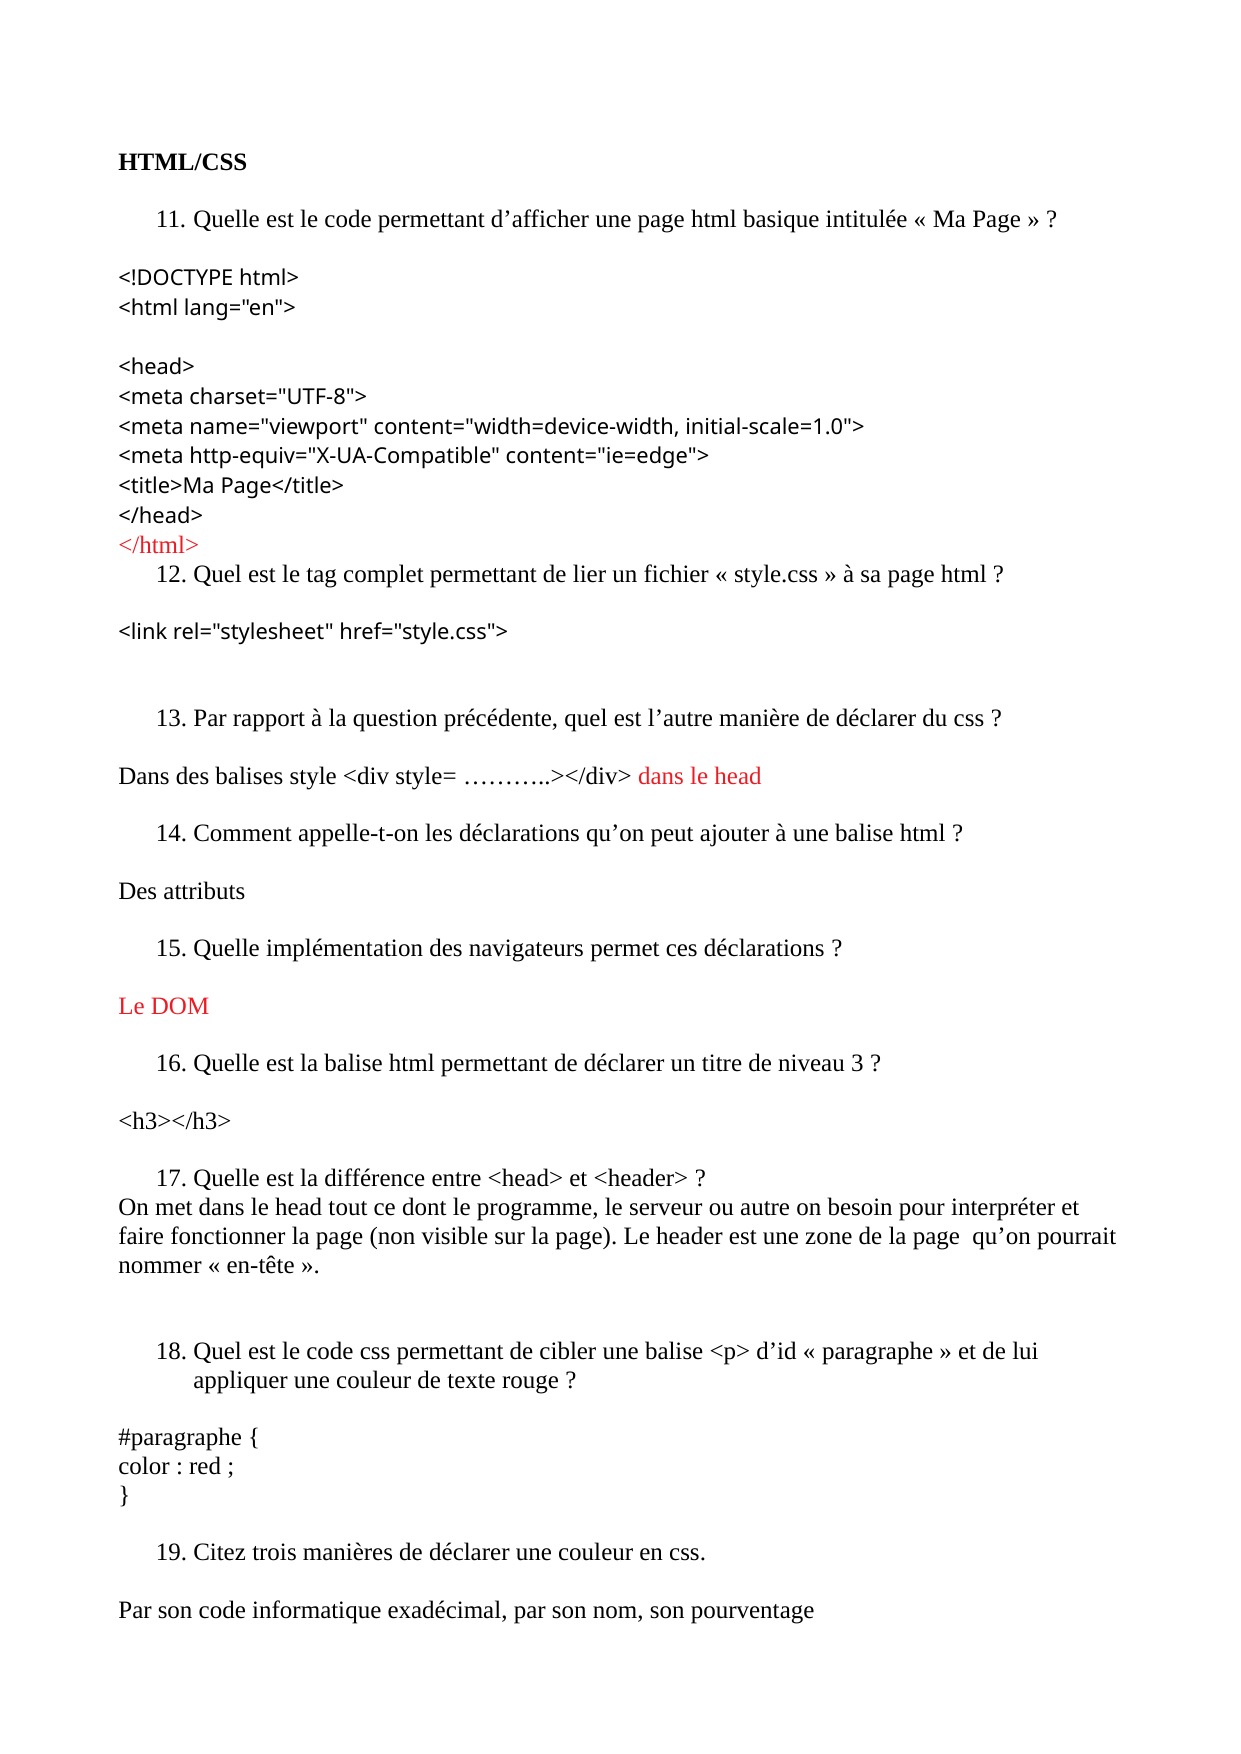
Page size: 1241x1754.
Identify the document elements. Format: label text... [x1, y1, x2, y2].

list Quelle est la différence entre <head> et <header> ? [156, 1163, 1122, 1192]
text #paragraphe { [118, 1422, 1122, 1451]
list Quelle implémentation des navigateurs permet ces déclarations ? [156, 933, 1122, 962]
text Dans des balises style <div style= ………..></div> dans le head [118, 761, 1122, 790]
text <meta http-equiv="X-UA-Compatible" content="ie=edge"> [118, 441, 1122, 470]
text <meta name="viewport" content="width=device-width, initial-scale=1.0"> [118, 411, 1122, 441]
list Quelle est le code permettant d’afficher une page html basique intitulée « Ma Page » ? [156, 204, 1122, 233]
text HTML/CSS [118, 147, 1122, 176]
text Le DOM [118, 991, 1122, 1020]
text color : red ; [118, 1451, 1122, 1480]
list Quel est le code css permettant de cibler une balise <p> d’id « paragraphe » et de lui appliquer une couleur de texte rouge ? [156, 1336, 1122, 1393]
text <title>Ma Page</title> [118, 470, 1122, 500]
text </head> [118, 500, 1122, 530]
text <html lang="en"> [118, 292, 1122, 321]
text <h3></h3> [118, 1106, 1122, 1135]
text Des attributs [118, 876, 1122, 905]
text <link rel="stylesheet" href="style.css"> [118, 616, 1122, 646]
list Quelle est la balise html permettant de déclarer un titre de niveau 3 ? [156, 1048, 1122, 1077]
text Par son code informatique exadécimal, par son nom, son pourventage [118, 1595, 1122, 1623]
list Quel est le tag complet permettant de lier un fichier « style.css » à sa page html ? [156, 559, 1122, 587]
text </html> [118, 530, 1122, 559]
text <head> [118, 351, 1122, 381]
text On met dans le head tout ce dont le programme, le serveur ou autre on besoin pour interpréter et faire fonctionner la page (non visible sur la page). Le header est une zone de la page qu’on pourrait nommer « en-tête ». [118, 1192, 1122, 1278]
text <!DOCTYPE html> [118, 262, 1122, 292]
text } [118, 1480, 1122, 1508]
list Citez trois manières de déclarer une couleur en css. [156, 1537, 1122, 1566]
list Comment appelle-t-on les déclarations qu’on peut ajouter à une balise html ? [156, 818, 1122, 847]
list Par rapport à la question précédente, quel est l’autre manière de déclarer du css ? [156, 703, 1122, 732]
text <meta charset="UTF-8"> [118, 381, 1122, 411]
